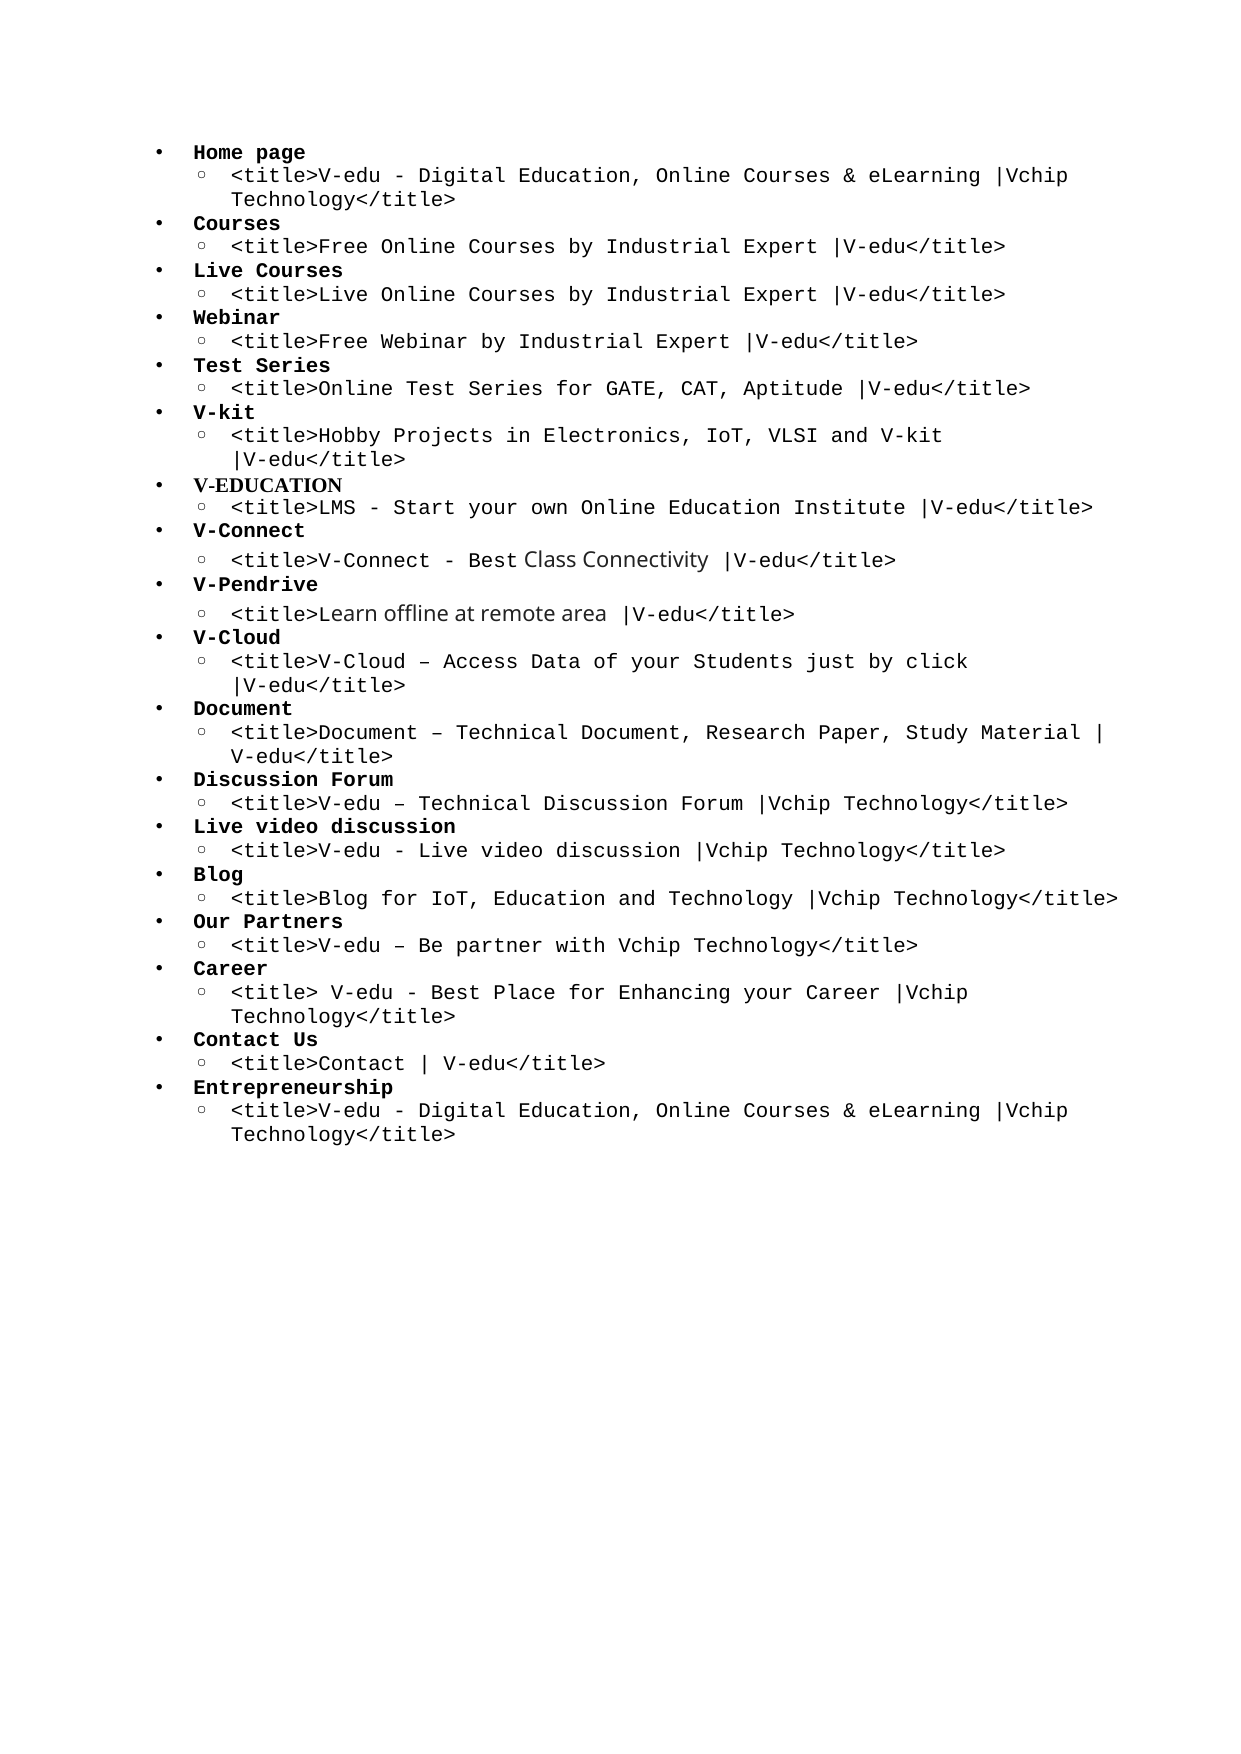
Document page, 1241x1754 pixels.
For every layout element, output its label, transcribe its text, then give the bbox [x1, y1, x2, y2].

list Entrepreneurship [156, 1077, 1122, 1100]
list Courses [156, 213, 1122, 236]
list <title>V-edu - Live video discussion |Vchip Technology</title> [193, 840, 1122, 864]
list V-Connect [156, 521, 1122, 544]
list Career [156, 958, 1122, 982]
list Contact Us [156, 1029, 1122, 1053]
list <title>V-edu – Be partner with Vchip Technology</title> [193, 935, 1122, 958]
list <title>Document – Technical Document, Research Paper, Study Material |V-edu</title> [193, 722, 1122, 769]
list <title>V-Connect - Best Class Connectivity |V-edu</title> [193, 544, 1122, 574]
list <title>Live Online Courses by Industrial Expert |V-edu</title> [193, 284, 1122, 307]
list <title>V-edu - Digital Education, Online Courses & eLearning |Vchip Technology</title> [193, 1100, 1122, 1148]
list <title>Learn offline at remote area |V-edu</title> [193, 598, 1122, 627]
list <title>Free Webinar by Industrial Expert |V-edu</title> [193, 331, 1122, 354]
list <title>Free Online Courses by Industrial Expert |V-edu</title> [193, 236, 1122, 260]
list <title>Hobby Projects in Electronics, IoT, VLSI and V-kit |V-edu</title> [193, 426, 1122, 473]
list <title> V-edu - Best Place for Enhancing your Career |Vchip Technology</title> [193, 982, 1122, 1029]
list V-Cloud [156, 627, 1122, 651]
list Document [156, 698, 1122, 722]
list <title>V-edu - Digital Education, Online Courses & eLearning |Vchip Technology</title> [193, 165, 1122, 213]
list Test Series [156, 354, 1122, 378]
list Webinar [156, 307, 1122, 331]
list <title>V-Cloud – Access Data of your Students just by click |V-edu</title> [193, 651, 1122, 698]
list <title>V-edu – Technical Discussion Forum |Vchip Technology</title> [193, 793, 1122, 817]
list Home page [156, 142, 1122, 165]
list Live Courses [156, 260, 1122, 284]
list <title>Online Test Series for GATE, CAT, Aptitude |V-edu</title> [193, 378, 1122, 402]
list Discussion Forum [156, 769, 1122, 793]
list V-Education [156, 473, 1122, 497]
list <title>LMS - Start your own Online Education Institute |V-edu</title> [193, 497, 1122, 521]
list Our Partners [156, 911, 1122, 935]
list Live video discussion [156, 817, 1122, 840]
list <title>Contact | V-edu</title> [193, 1053, 1122, 1077]
list <title>Blog for IoT, Education and Technology |Vchip Technology</title> [193, 887, 1122, 911]
list V-Pendrive [156, 574, 1122, 598]
list Blog [156, 864, 1122, 887]
list V-kit [156, 402, 1122, 426]
